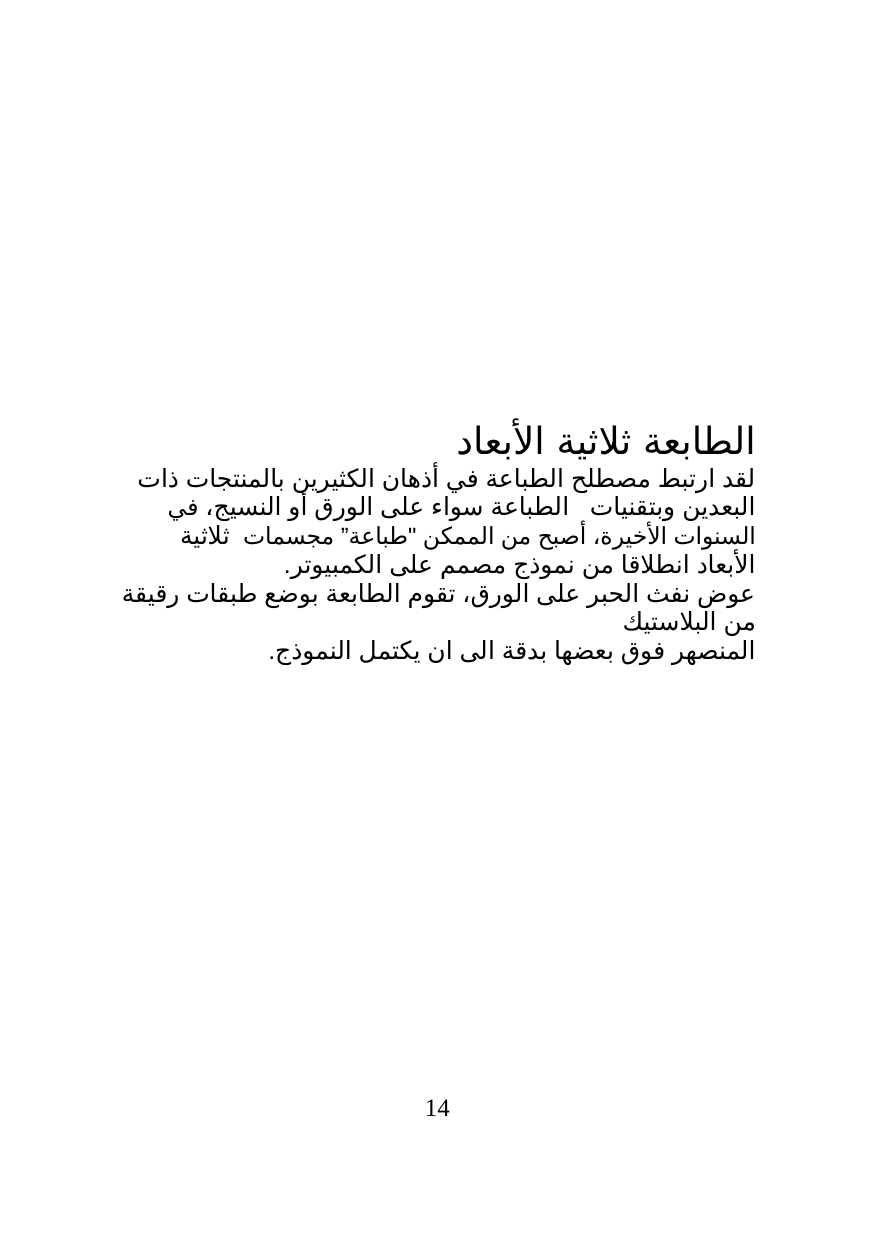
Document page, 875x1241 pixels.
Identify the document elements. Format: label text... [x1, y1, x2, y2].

text الطابعة ثلاثية الأبعاد [118, 420, 756, 464]
text عوض نفث الحبر على الورق، تقوم الطابعة بوضع طبقات رقيقة من البلاستيك [118, 579, 756, 636]
text المنصهر فوق بعضها بدقة الى ان يكتمل النموذج. [118, 636, 756, 665]
text لقد ارتبط مصطلح الطباعة في أذهان الكثيرين بالمنتجات ذات البعدين وبتقنيات الطباعة سواء على الورق أو النسيج، في السنوات الأخيرة، أصبح من الممكن "طباعة” مجسمات ثلاثية الأبعاد انطلاقا من نموذج مصمم على الكمبيوتر. [118, 464, 756, 579]
